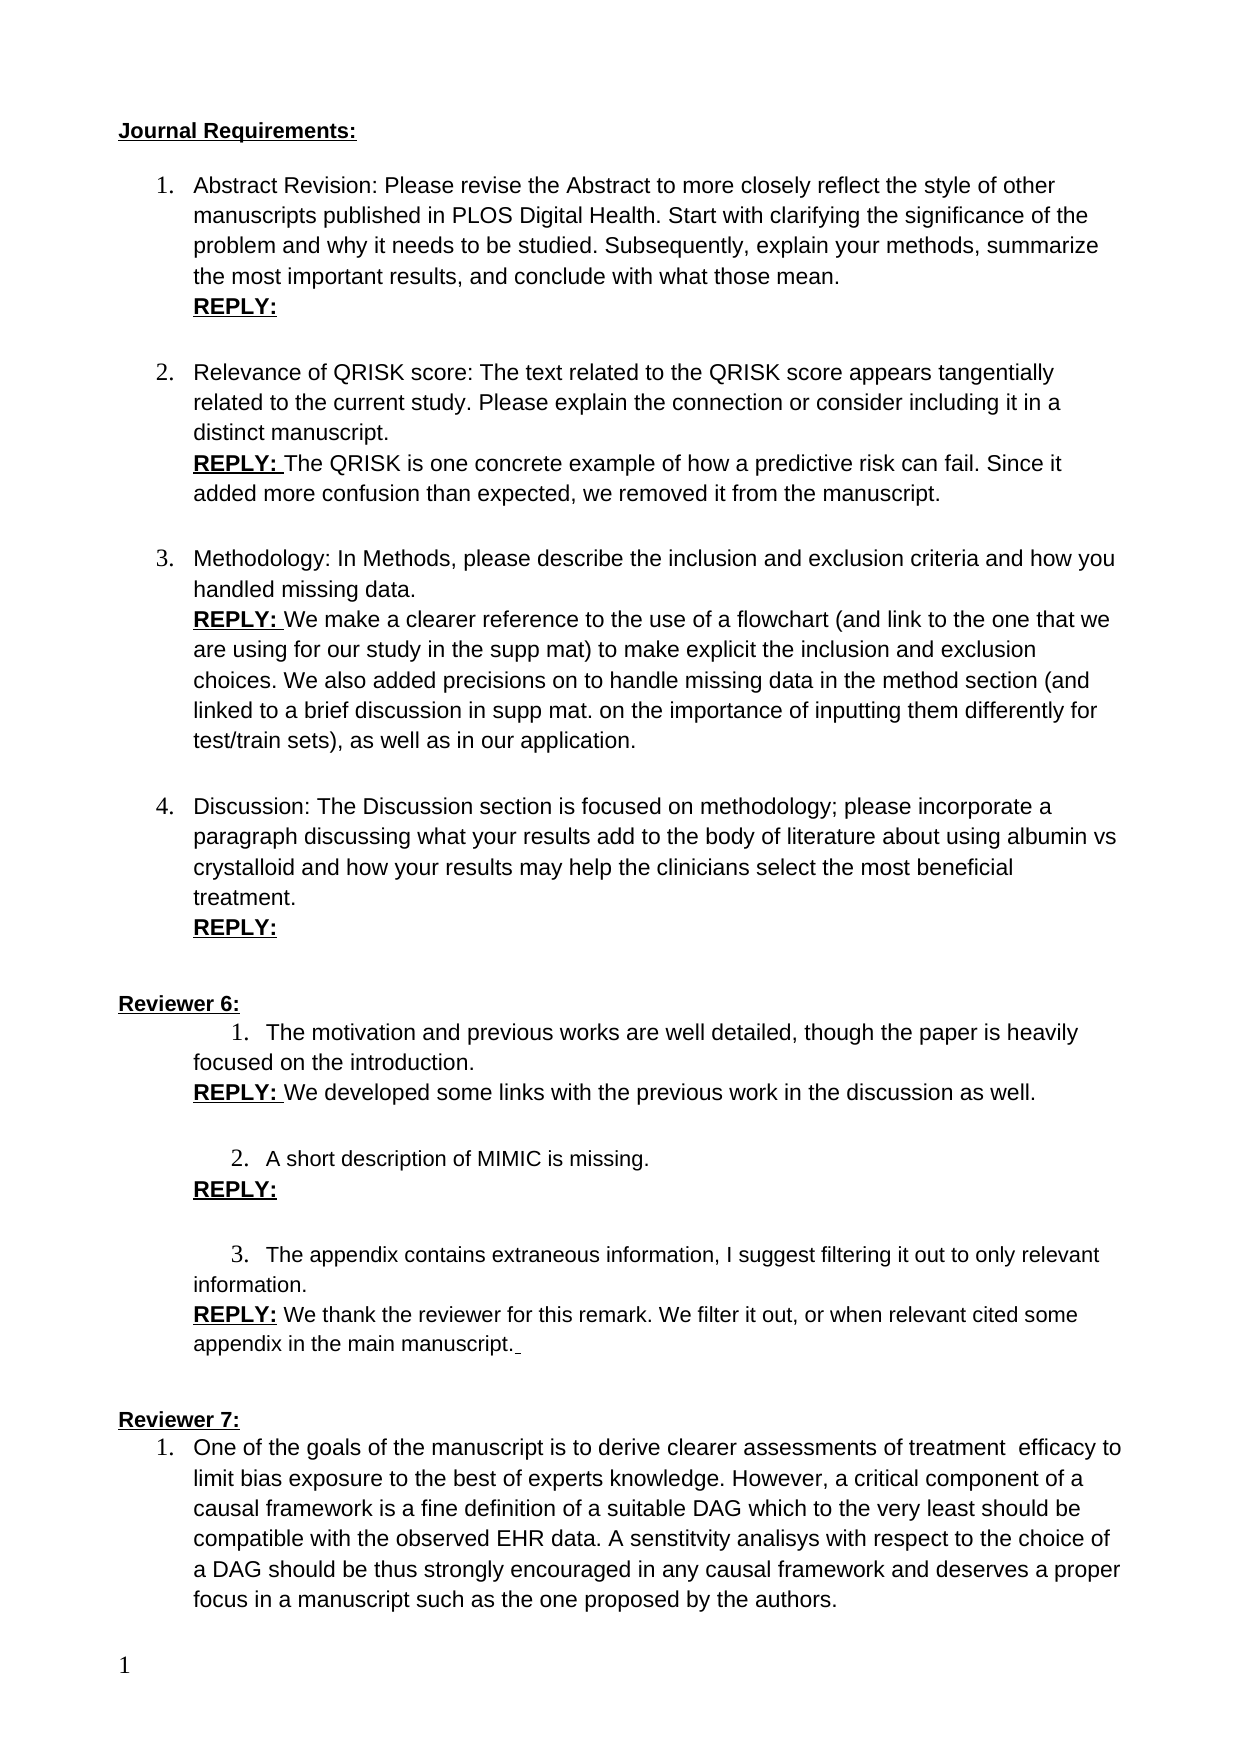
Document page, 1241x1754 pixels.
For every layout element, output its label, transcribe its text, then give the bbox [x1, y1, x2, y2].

list Discussion: The Discussion section is focused on methodology; please incorporate a paragraph discussing what your results add to the body of literature about using albumin vs crystalloid and how your results may help the clinicians select the most beneficial treatment. REPLY: [156, 791, 1122, 940]
list Abstract Revision: Please revise the Abstract to more closely reflect the style of other manuscripts published in PLOS Digital Health. Start with clarifying the significance of the problem and why it needs to be studied. Subsequently, explain your methods, summarize the most important results, and conclude with what those mean. REPLY: [156, 170, 1122, 352]
list A short description of MIMIC is missing. REPLY: [193, 1143, 1122, 1235]
text Reviewer 7: [118, 1407, 1122, 1432]
list Methodology: In Methods, please describe the inclusion and exclusion criteria and how you handled missing data. REPLY: We make a clearer reference to the use of a flowchart (and link to the one that we are using for our study in the supp mat) to make explicit the inclusion and exclusion choices. We also added precisions on to handle missing data in the method section (and linked to a brief discussion in supp mat. on the importance of inputting them differently for test/train sets), as well as in our application. [156, 543, 1122, 786]
list Relevance of QRISK score: The text related to the QRISK score appears tangentially related to the current study. Please explain the connection or consider including it in a distinct manuscript. REPLY: The QRISK is one concrete example of how a predictive risk can fail. Since it added more confusion than expected, we removed it from the manuscript. [156, 357, 1122, 539]
text Reviewer 6: [118, 991, 1122, 1017]
list One of the goals of the manuscript is to derive clearer assessments of treatment efficacy to limit bias exposure to the best of experts knowledge. However, a critical component of a causal framework is a fine definition of a suitable DAG which to the very least should be compatible with the observed EHR data. A senstitvity analisys with respect to the choice of a DAG should be thus strongly encouraged in any causal framework and deserves a proper focus in a manuscript such as the one proposed by the authors. [156, 1432, 1122, 1612]
list The motivation and previous works are well detailed, though the paper is heavily focused on the introduction. REPLY: We developed some links with the previous work in the discussion as well. [193, 1017, 1122, 1139]
text Journal Requirements: [118, 118, 1122, 143]
list The appendix contains extraneous information, I suggest filtering it out to only relevant information. REPLY: We thank the reviewer for this remark. We filter it out, or when relevant cited some appendix in the main manuscript. [193, 1239, 1122, 1356]
